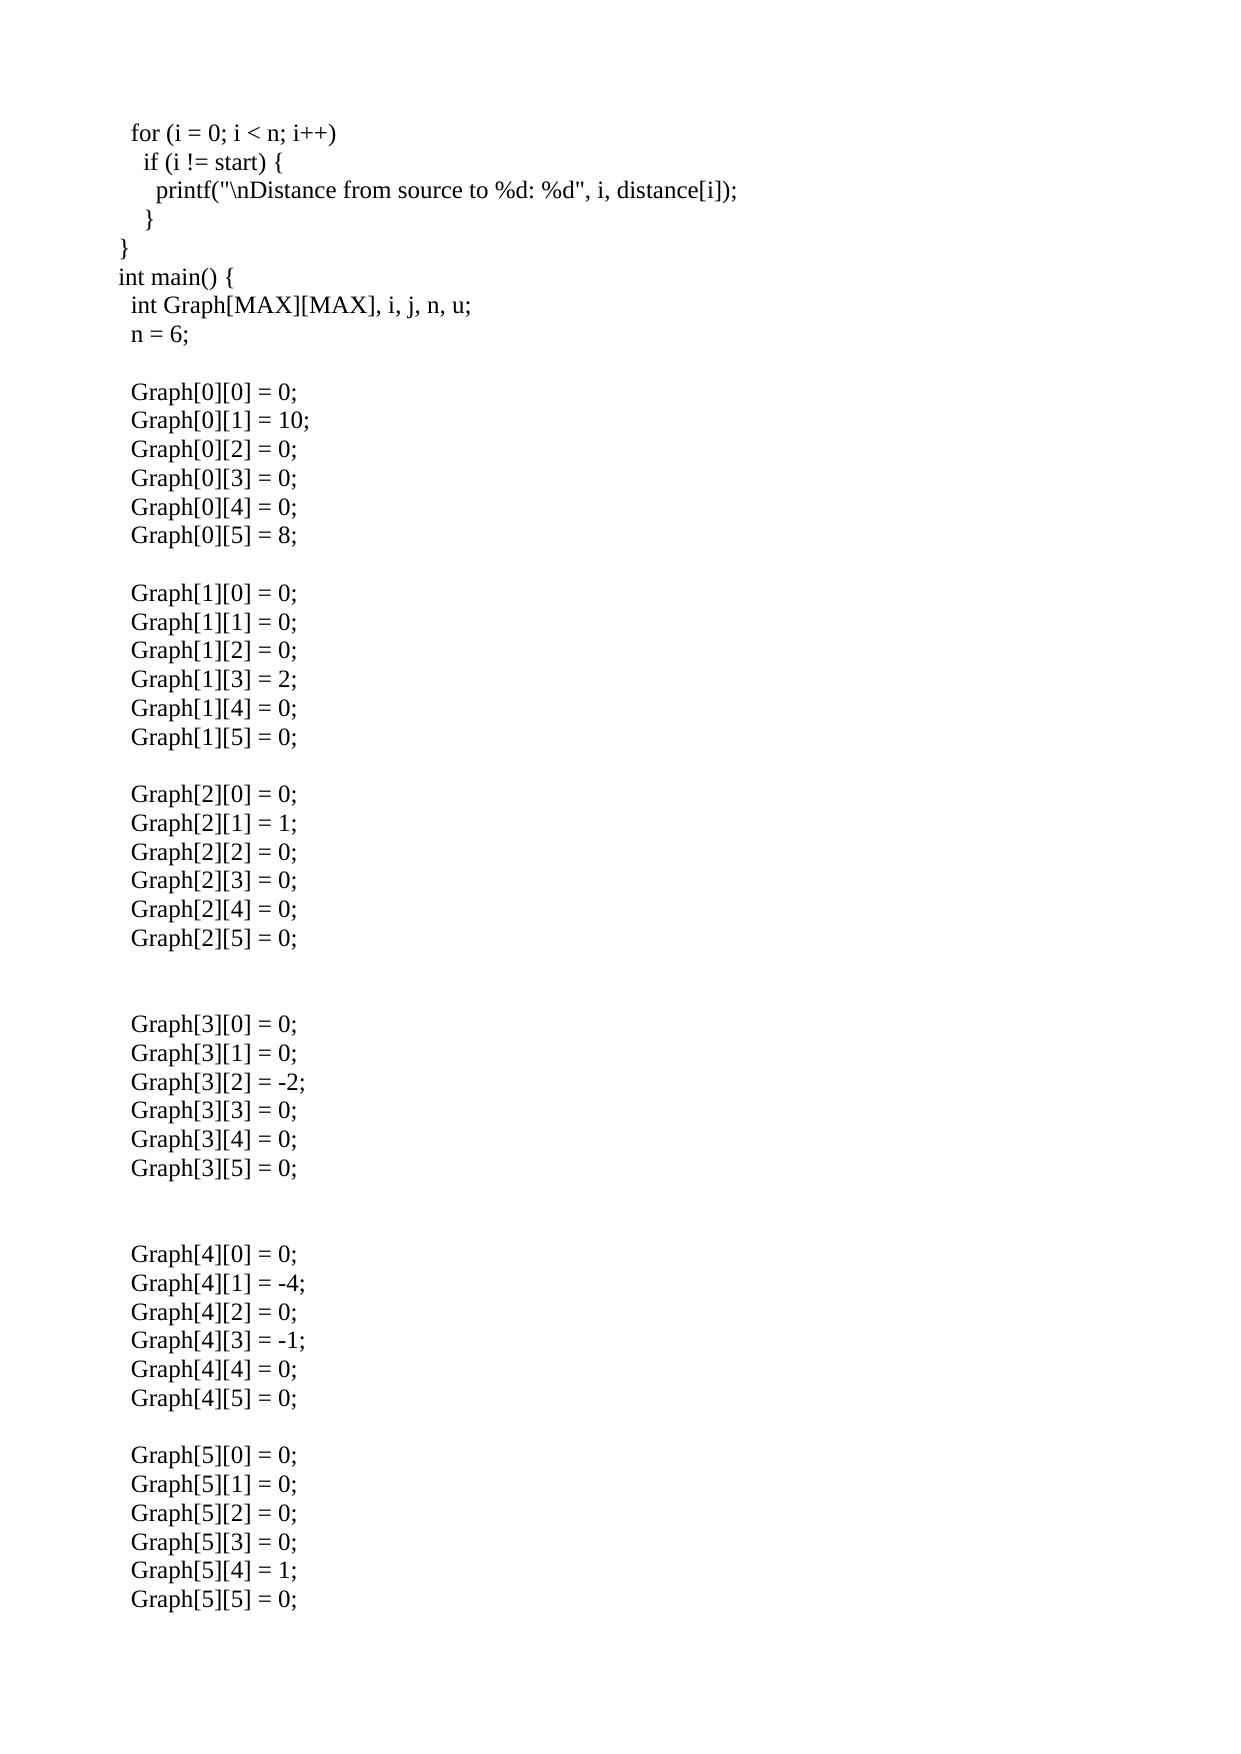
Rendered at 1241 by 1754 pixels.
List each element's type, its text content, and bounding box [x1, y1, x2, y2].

text Graph[0][1] = 10; [118, 406, 1122, 434]
text Graph[5][4] = 1; [118, 1556, 1122, 1584]
text Graph[0][0] = 0; [118, 377, 1122, 406]
text int Graph[MAX][MAX], i, j, n, u; [118, 291, 1122, 319]
text Graph[4][1] = -4; [118, 1268, 1122, 1297]
text Graph[1][1] = 0; [118, 607, 1122, 636]
text Graph[2][1] = 1; [118, 808, 1122, 837]
text Graph[1][3] = 2; [118, 664, 1122, 693]
text Graph[0][5] = 8; [118, 521, 1122, 549]
text n = 6; [118, 319, 1122, 348]
text Graph[5][1] = 0; [118, 1469, 1122, 1498]
text Graph[5][3] = 0; [118, 1527, 1122, 1556]
text Graph[1][4] = 0; [118, 693, 1122, 722]
text Graph[5][0] = 0; [118, 1441, 1122, 1469]
text Graph[2][4] = 0; [118, 894, 1122, 923]
text Graph[2][3] = 0; [118, 866, 1122, 894]
text Graph[4][2] = 0; [118, 1297, 1122, 1326]
text Graph[4][4] = 0; [118, 1354, 1122, 1383]
text Graph[3][0] = 0; [118, 1009, 1122, 1038]
text Graph[3][2] = -2; [118, 1067, 1122, 1096]
text printf("\nDistance from source to %d: %d", i, distance[i]); [118, 176, 1122, 204]
text } [118, 233, 1122, 262]
text Graph[2][0] = 0; [118, 779, 1122, 808]
text for (i = 0; i < n; i++) [118, 118, 1122, 147]
text Graph[3][1] = 0; [118, 1038, 1122, 1067]
text Graph[0][3] = 0; [118, 463, 1122, 492]
text Graph[3][4] = 0; [118, 1124, 1122, 1153]
text if (i != start) { [118, 147, 1122, 176]
text Graph[4][3] = -1; [118, 1326, 1122, 1354]
text int main() { [118, 262, 1122, 291]
text Graph[0][4] = 0; [118, 492, 1122, 521]
text Graph[2][5] = 0; [118, 923, 1122, 952]
text Graph[2][2] = 0; [118, 837, 1122, 866]
text Graph[3][3] = 0; [118, 1096, 1122, 1124]
text Graph[4][0] = 0; [118, 1239, 1122, 1268]
text Graph[1][2] = 0; [118, 636, 1122, 664]
text Graph[1][5] = 0; [118, 722, 1122, 751]
text Graph[3][5] = 0; [118, 1153, 1122, 1182]
text Graph[4][5] = 0; [118, 1383, 1122, 1412]
text Graph[0][2] = 0; [118, 434, 1122, 463]
text Graph[1][0] = 0; [118, 578, 1122, 607]
text Graph[5][2] = 0; [118, 1498, 1122, 1527]
text Graph[5][5] = 0; [118, 1584, 1122, 1613]
text } [118, 204, 1122, 233]
